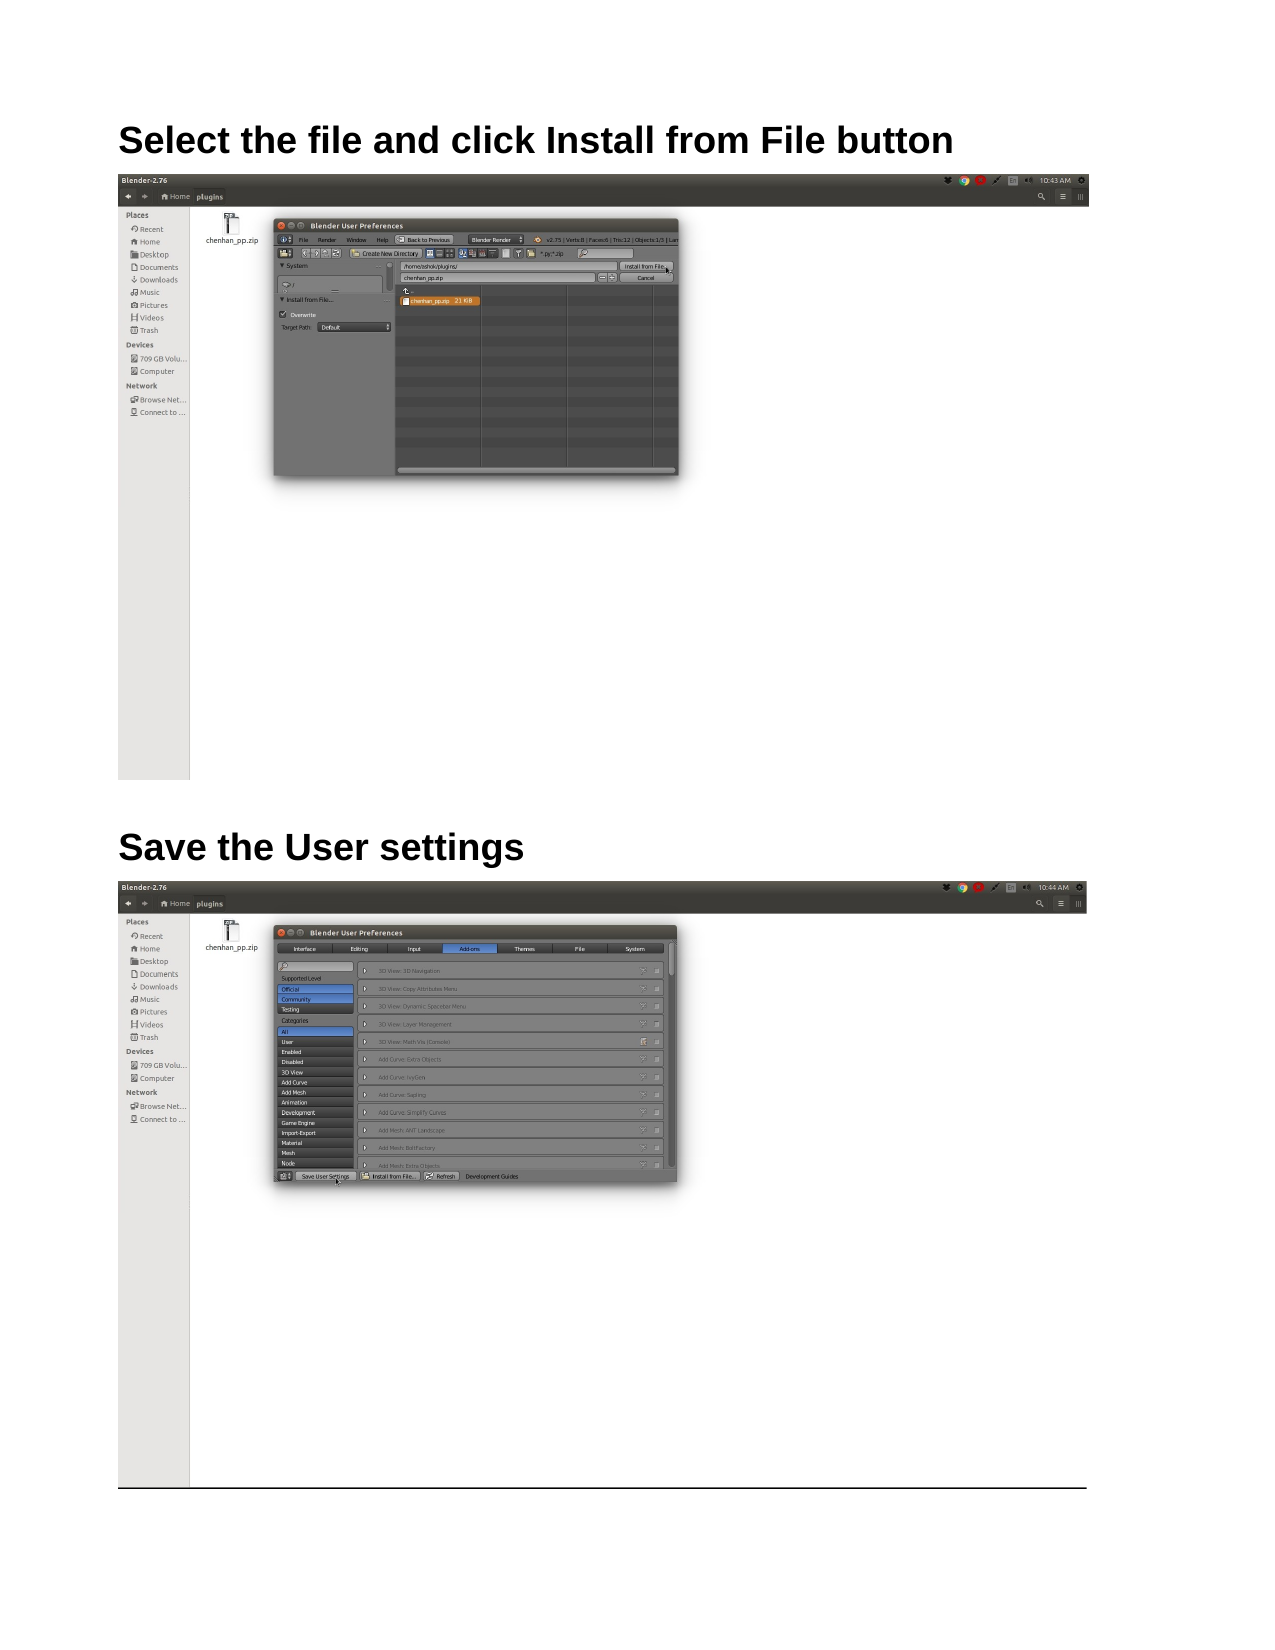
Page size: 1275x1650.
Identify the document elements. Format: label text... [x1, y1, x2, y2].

subtitle Select the file and click Install from File button [118, 118, 1157, 162]
subtitle Save the User settings [118, 825, 1157, 869]
picture [118, 881, 1087, 1489]
picture [118, 174, 1089, 780]
